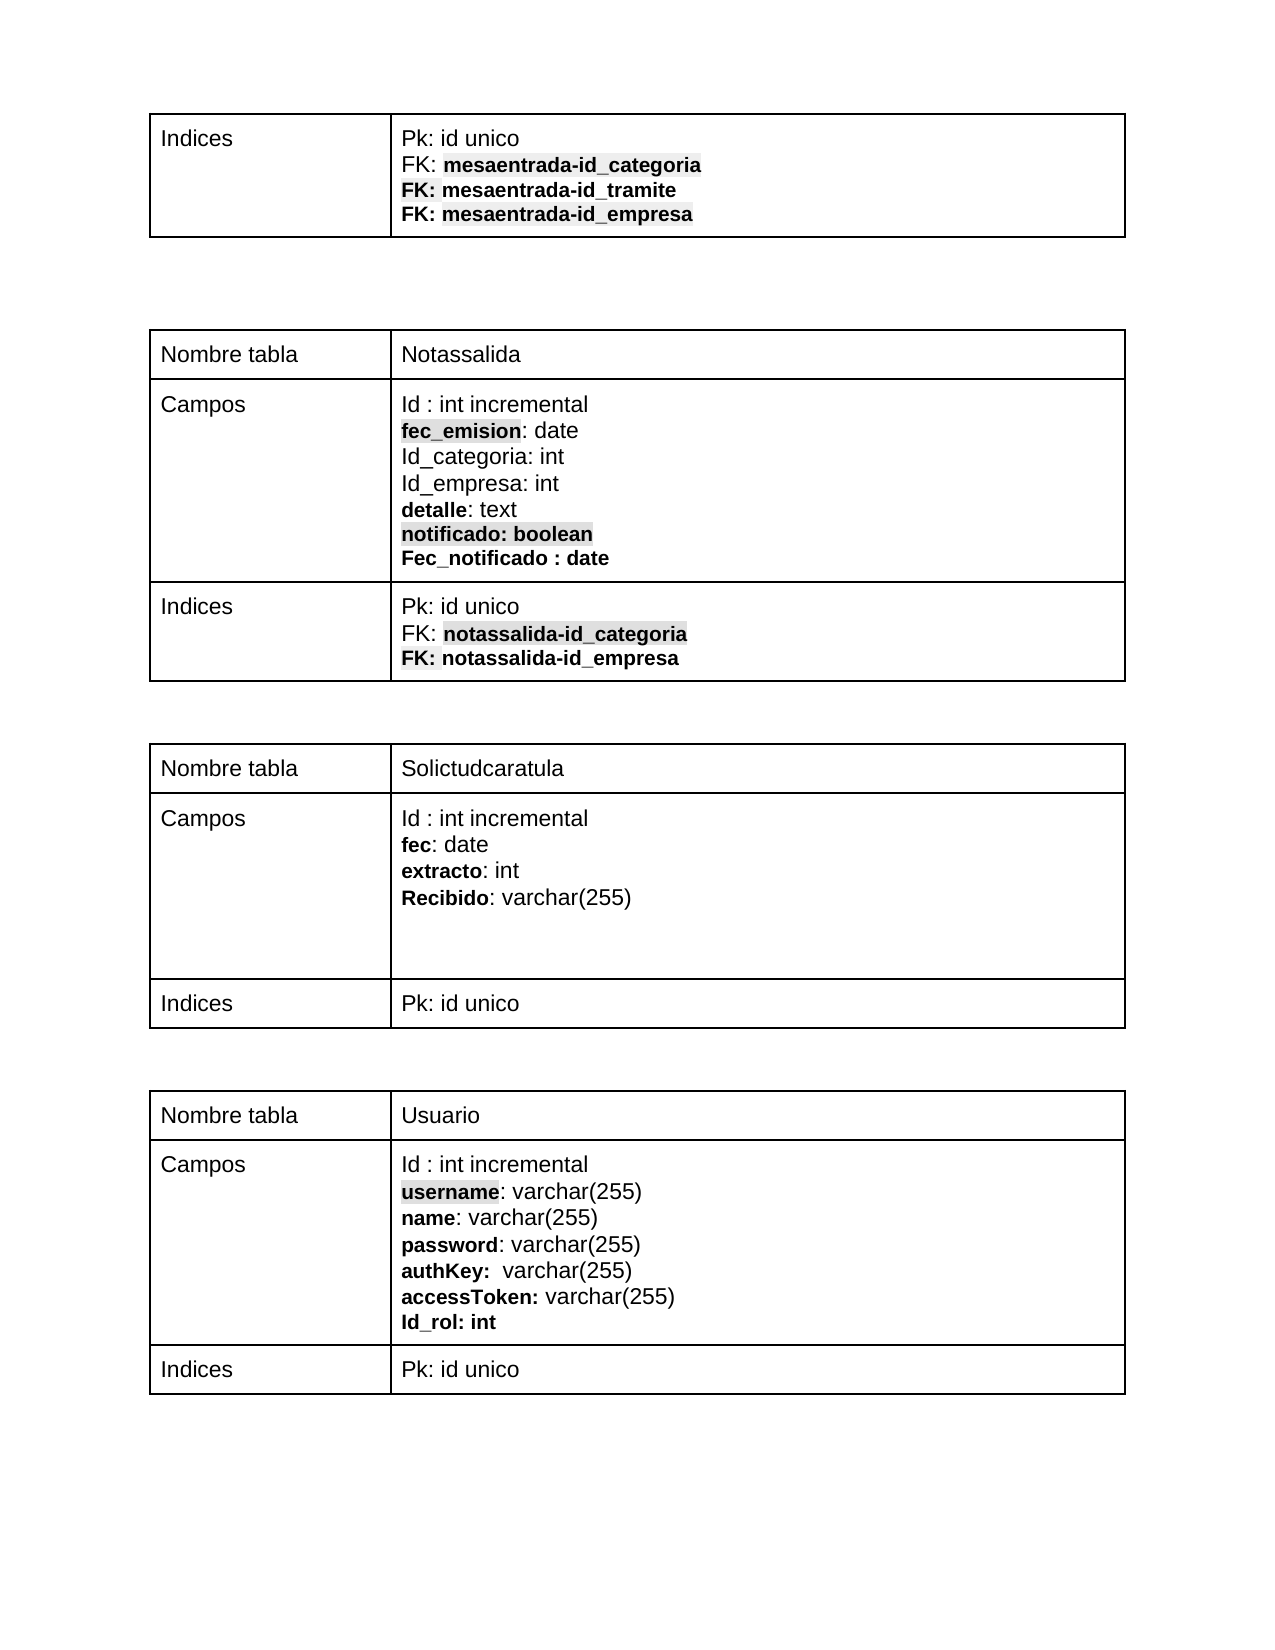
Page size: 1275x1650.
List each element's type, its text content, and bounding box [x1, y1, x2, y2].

table_header Notassalida [392, 331, 1124, 378]
table_cell Campos [151, 794, 390, 978]
table_header Nombre tabla [151, 1092, 390, 1139]
table_header Nombre tabla [151, 745, 390, 792]
table_cell Indices [151, 115, 390, 236]
table_cell Pk: id unico [392, 1346, 1124, 1393]
table_header Usuario [392, 1092, 1124, 1139]
table_cell Indices [151, 1346, 390, 1393]
table_cell Campos [151, 380, 390, 581]
table_cell Indices [151, 583, 390, 680]
table_cell Id : int incremental username: varchar(255) name: varchar(255) password: varchar(255) authKey: varchar(255) accessToken: varchar(255) Id_rol: int [392, 1141, 1124, 1344]
table_header Nombre tabla [151, 331, 390, 378]
table_cell Pk: id unico [392, 980, 1124, 1027]
table_cell Campos [151, 1141, 390, 1344]
table_header Solictudcaratula [392, 745, 1124, 792]
table_cell Id : int incremental fec: date extracto: int Recibido: varchar(255) [392, 794, 1124, 978]
table_cell Pk: id unico FK: mesaentrada-id_categoria FK: mesaentrada-id_tramite FK: mesaentrada-id_empresa [392, 115, 1124, 236]
table_cell Pk: id unico FK: notassalida-id_categoria FK: notassalida-id_empresa [392, 583, 1124, 680]
table_cell Indices [151, 980, 390, 1027]
table_cell Id : int incremental fec_emision: date Id_categoria: int Id_empresa: int detalle: text notificado: boolean Fec_notificado : date [392, 380, 1124, 581]
